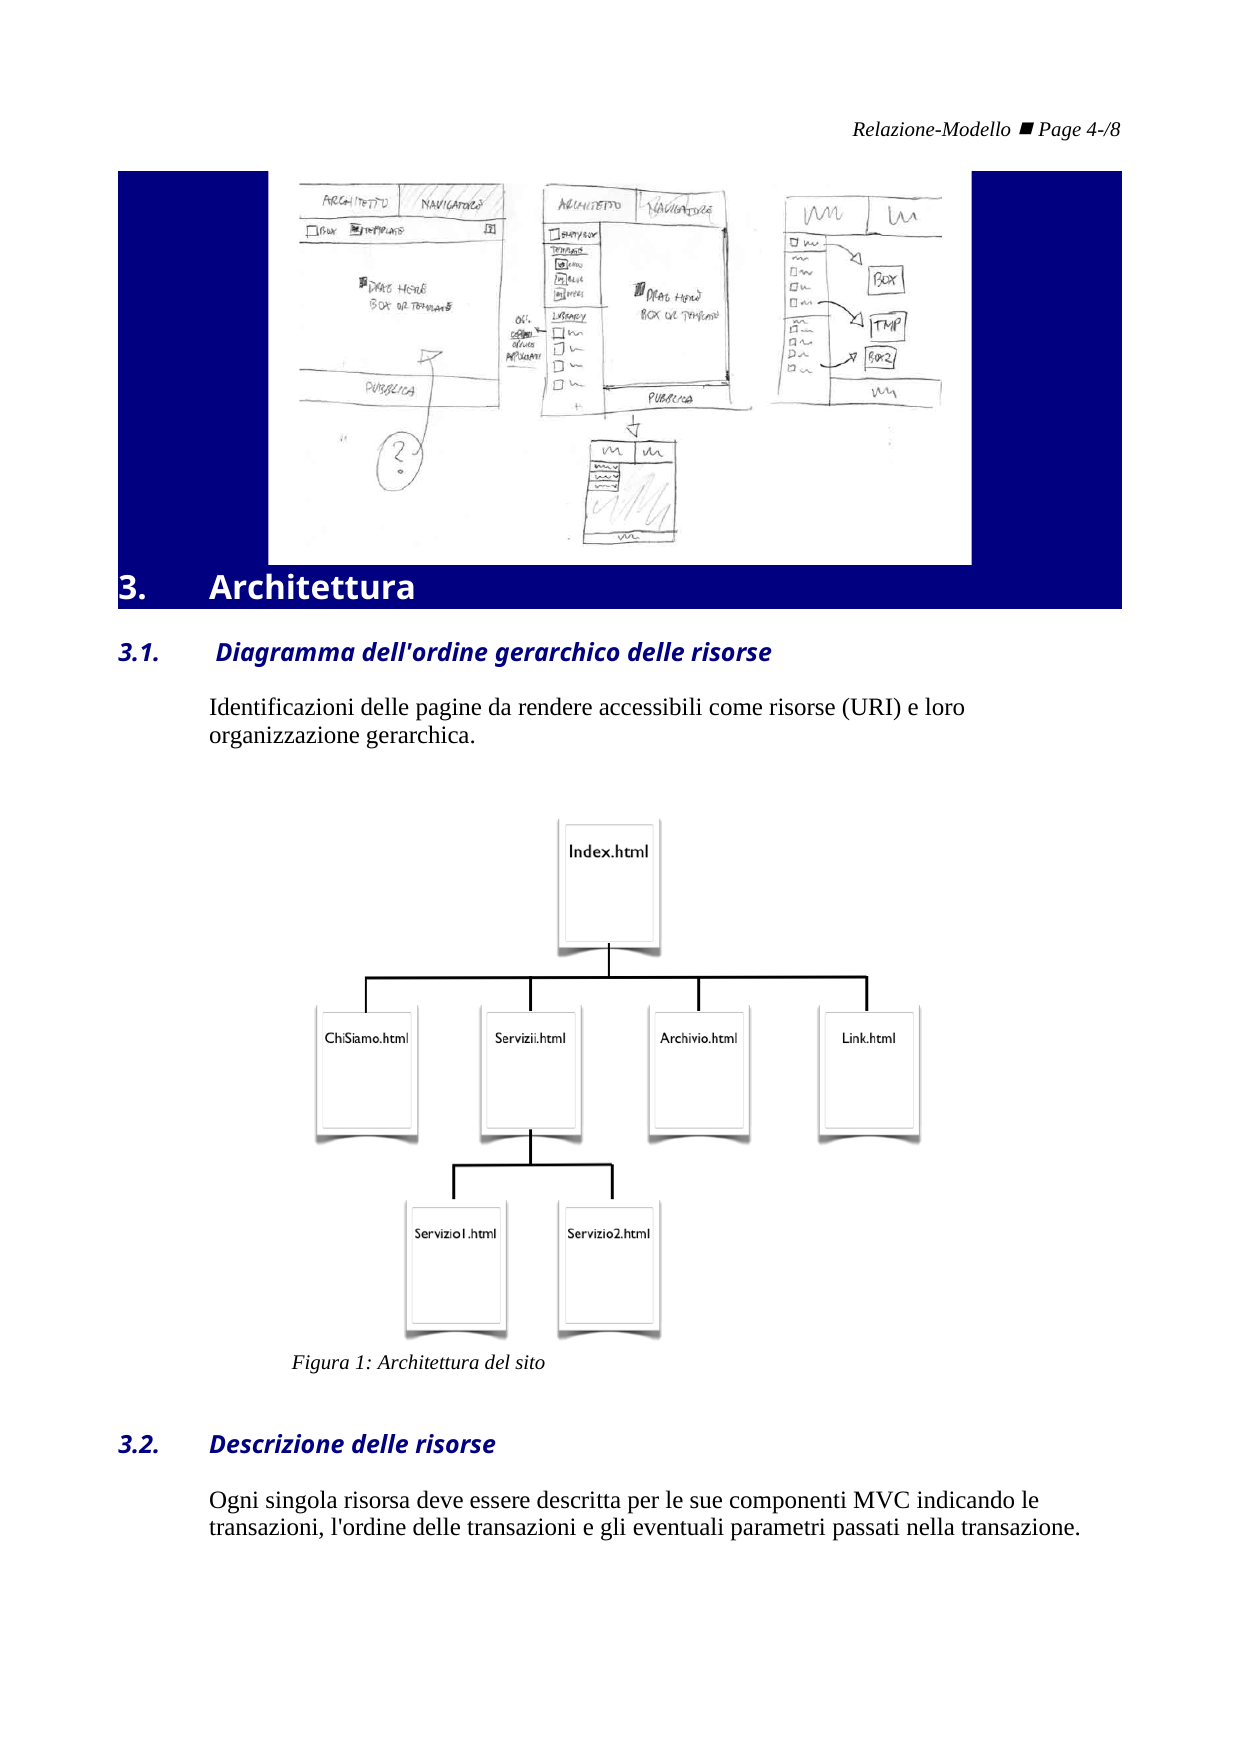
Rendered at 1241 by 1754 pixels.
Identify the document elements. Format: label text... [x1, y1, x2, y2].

picture [291, 805, 949, 1351]
text Identificazioni delle pagine da rendere accessibili come risorse (URI) e loro organizzazione gerarchica. [209, 693, 1122, 749]
subtitle Descrizione delle risorse [118, 1427, 1122, 1461]
subtitle Architettura [118, 171, 1122, 609]
subtitle Diagramma dell'ordine gerarchico delle risorse [118, 634, 1122, 668]
list Figura 1: Architettura del sito [292, 1351, 948, 1374]
list [292, 789, 948, 805]
picture [268, 170, 972, 565]
text Ogni singola risorsa deve essere descritta per le sue componenti MVC indicando le transazioni, l'ordine delle transazioni e gli eventuali parametri passati nella transazione. [209, 1486, 1122, 1541]
